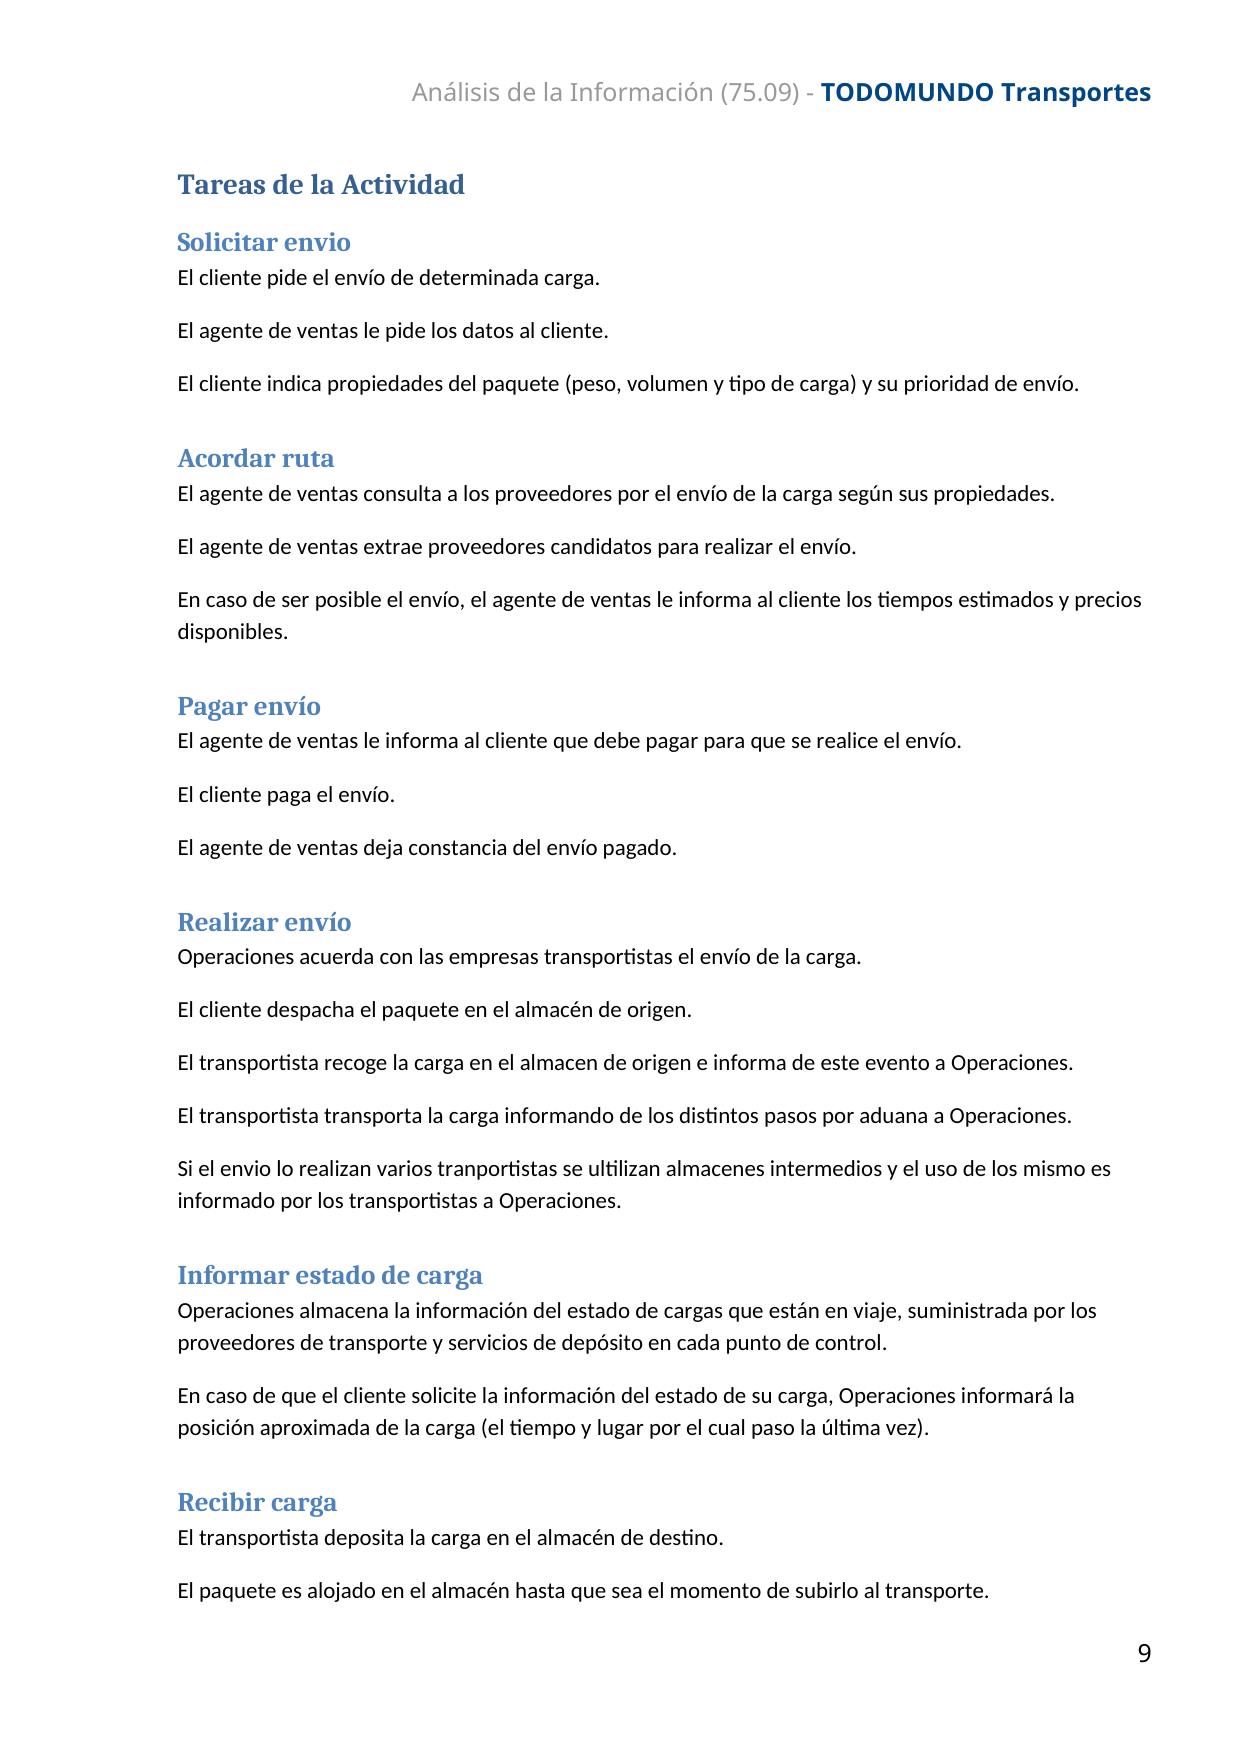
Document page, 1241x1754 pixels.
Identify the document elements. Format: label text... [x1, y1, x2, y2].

subtitle Tareas de la Actividad [177, 168, 1152, 202]
text El cliente pide el envío de determinada carga. [177, 263, 1152, 291]
subtitle Informar estado de carga [177, 1260, 1152, 1292]
text En caso de que el cliente solicite la información del estado de su carga, Operaciones informará la posición aproximada de la carga (el tiempo y lugar por el cual paso la última vez). [177, 1381, 1152, 1442]
text El paquete es alojado en el almacén hasta que sea el momento de subirlo al transporte. [177, 1576, 1152, 1604]
text El cliente despacha el paquete en el almacén de origen. [177, 995, 1152, 1023]
text El transportista transporta la carga informando de los distintos pasos por aduana a Operaciones. [177, 1101, 1152, 1129]
text El cliente paga el envío. [177, 780, 1152, 808]
text El cliente indica propiedades del paquete (peso, volumen y tipo de carga) y su prioridad de envío. [177, 369, 1152, 397]
text El agente de ventas consulta a los proveedores por el envío de la carga según sus propiedades. [177, 479, 1152, 507]
subtitle Solicitar envio [177, 227, 1152, 259]
subtitle Acordar ruta [177, 443, 1152, 474]
text El agente de ventas deja constancia del envío pagado. [177, 833, 1152, 861]
text Operaciones almacena la información del estado de cargas que están en viaje, suministrada por los proveedores de transporte y servicios de depósito en cada punto de control. [177, 1296, 1152, 1356]
text El agente de ventas extrae proveedores candidatos para realizar el envío. [177, 532, 1152, 560]
subtitle Recibir carga [177, 1487, 1152, 1518]
subtitle Pagar envío [177, 691, 1152, 722]
text El transportista deposita la carga en el almacén de destino. [177, 1523, 1152, 1551]
subtitle Realizar envío [177, 907, 1152, 938]
text El agente de ventas le informa al cliente que debe pagar para que se realice el envío. [177, 727, 1152, 755]
text En caso de ser posible el envío, el agente de ventas le informa al cliente los tiempos estimados y precios disponibles. [177, 585, 1152, 645]
text Si el envio lo realizan varios tranportistas se ultilizan almacenes intermedios y el uso de los mismo es informado por los transportistas a Operaciones. [177, 1154, 1152, 1214]
text Operaciones acuerda con las empresas transportistas el envío de la carga. [177, 942, 1152, 970]
text El transportista recoge la carga en el almacen de origen e informa de este evento a Operaciones. [177, 1048, 1152, 1076]
text El agente de ventas le pide los datos al cliente. [177, 316, 1152, 344]
